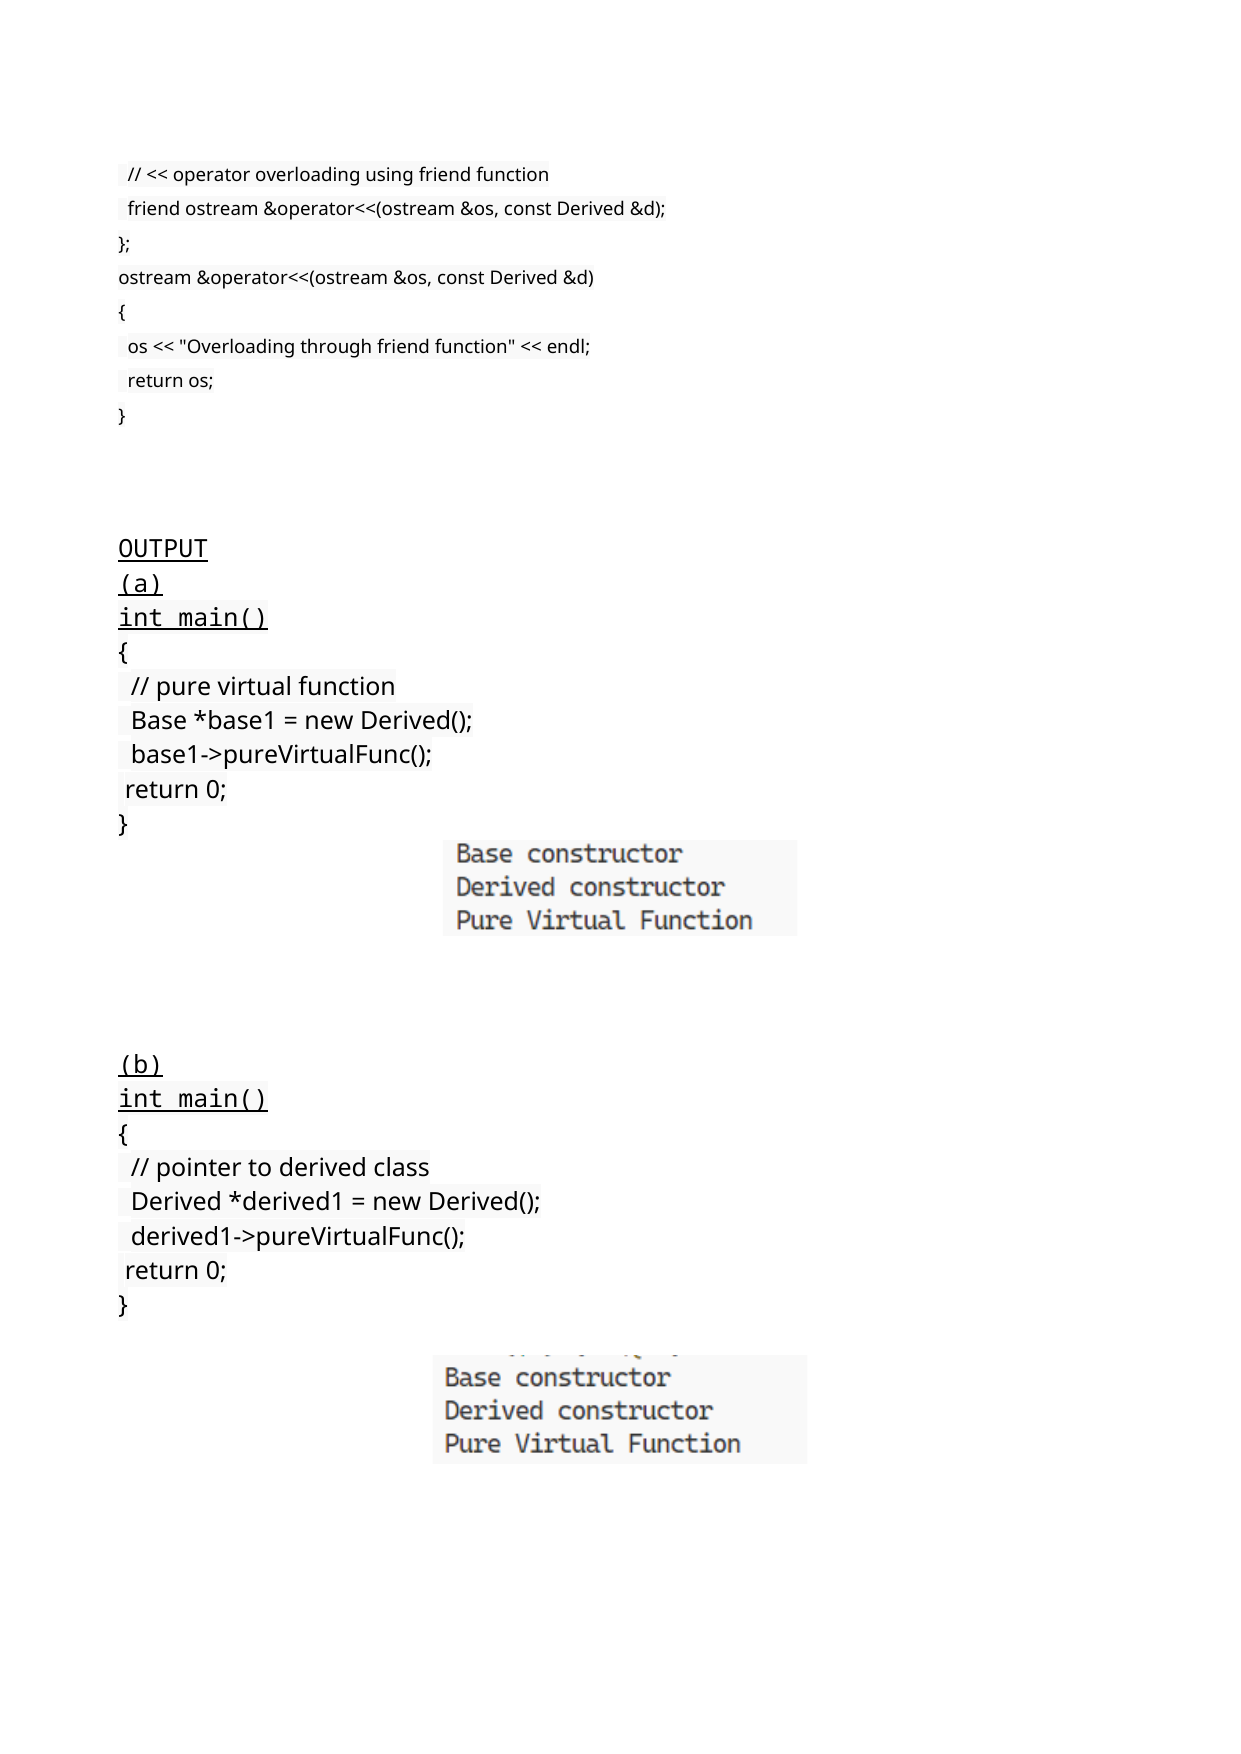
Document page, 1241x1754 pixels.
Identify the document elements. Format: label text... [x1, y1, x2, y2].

text int main() [118, 599, 1122, 634]
text ostream &operator<<(ostream &os, const Derived &d) [118, 256, 1122, 290]
text base1->pureVirtualFunc(); [118, 737, 1122, 771]
text OUTPUT [118, 531, 1122, 565]
text return 0; [118, 771, 1122, 806]
text { [118, 634, 1122, 668]
text os << "Overloading through friend function" << endl; [118, 324, 1122, 359]
text } [118, 393, 1122, 427]
text } [118, 806, 1122, 840]
text // pointer to derived class [118, 1149, 1122, 1184]
text Derived *derived1 = new Derived(); [118, 1184, 1122, 1218]
text { [118, 1115, 1122, 1149]
picture [432, 1355, 808, 1464]
text } [118, 1287, 1122, 1321]
text // << operator overloading using friend function [118, 152, 1122, 187]
text Base *base1 = new Derived(); [118, 702, 1122, 737]
text (a) [118, 565, 1122, 599]
text int main() [118, 1081, 1122, 1115]
text return 0; [118, 1252, 1122, 1287]
text derived1->pureVirtualFunc(); [118, 1218, 1122, 1252]
text friend ostream &operator<<(ostream &os, const Derived &d); [118, 187, 1122, 221]
text return os; [118, 359, 1122, 393]
text // pure virtual function [118, 668, 1122, 702]
picture [442, 840, 798, 936]
text { [118, 290, 1122, 324]
text }; [118, 221, 1122, 256]
text (b) [118, 1046, 1122, 1081]
